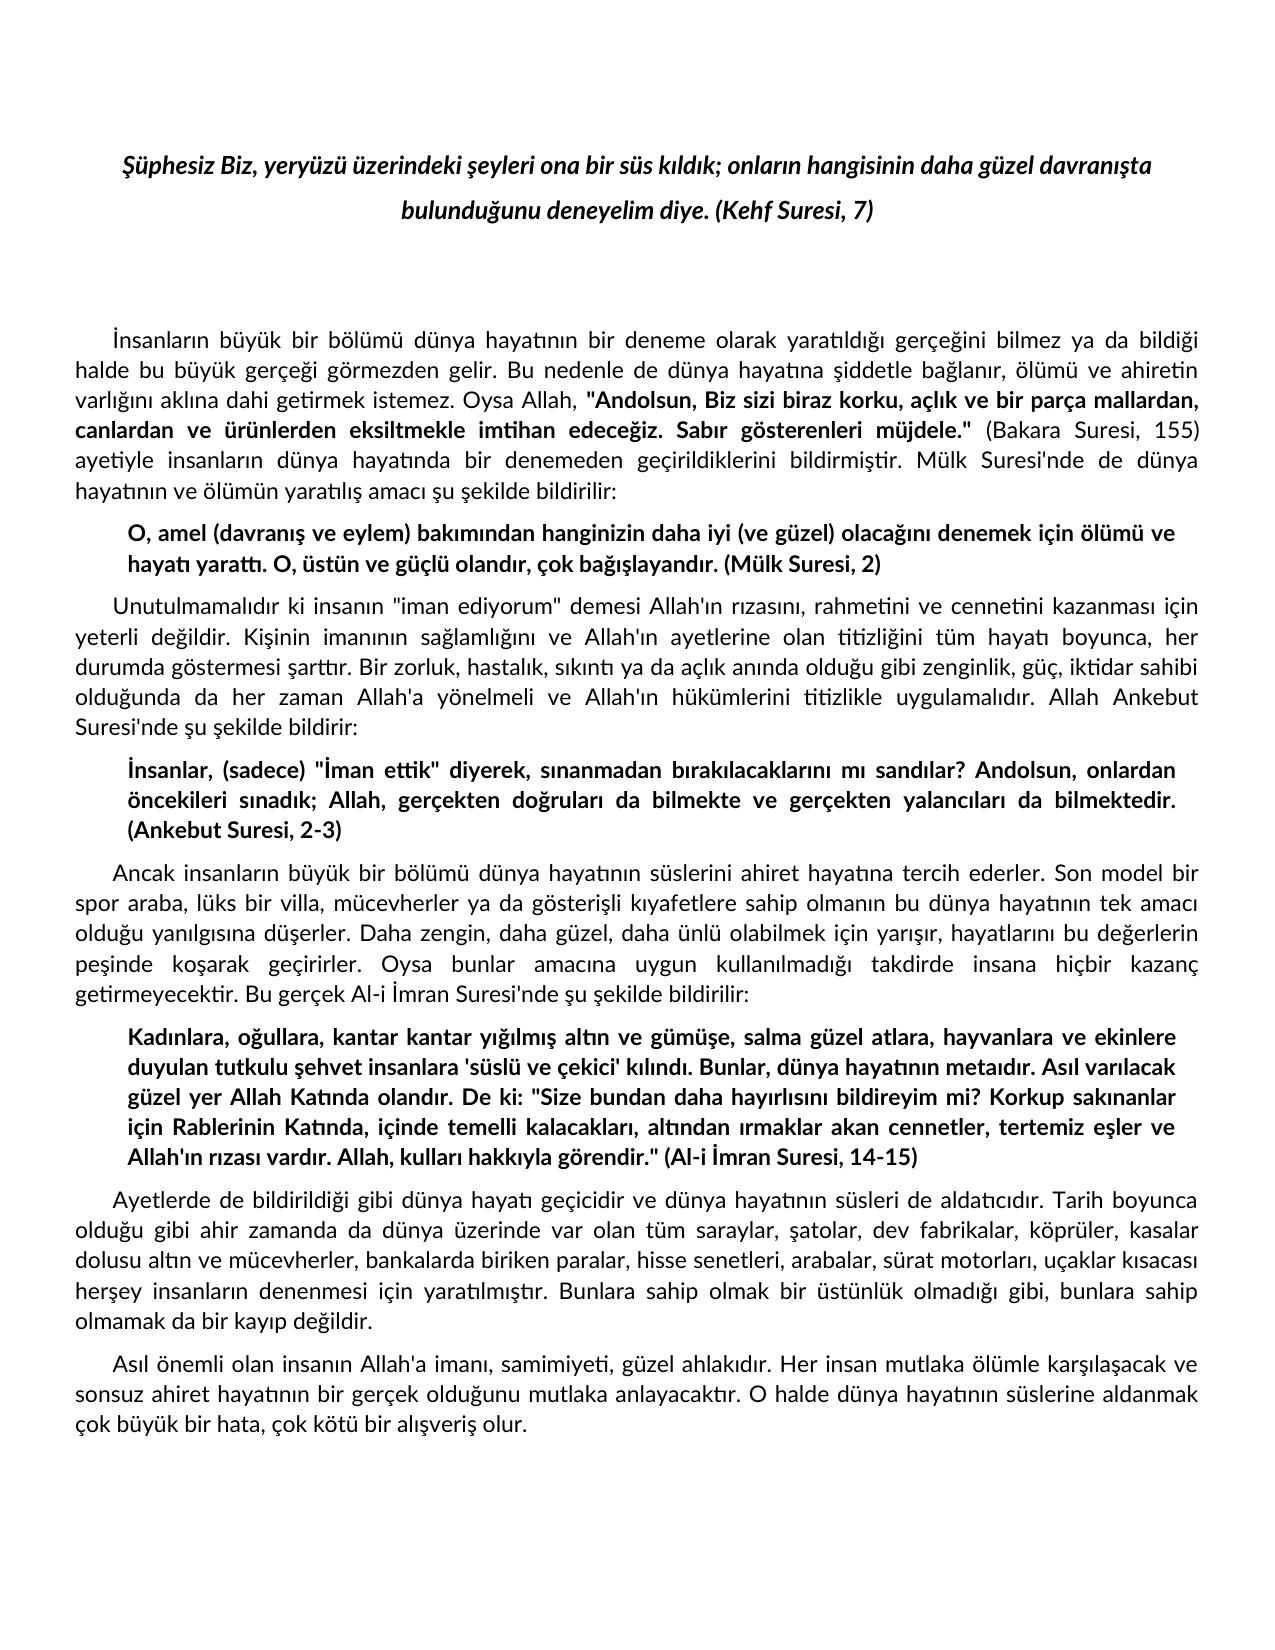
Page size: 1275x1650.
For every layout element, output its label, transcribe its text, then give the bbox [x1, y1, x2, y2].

text O, amel (davranış ve eylem) bakımından hanginizin daha iyi (ve güzel) olacağını denemek için ölümü ve hayatı yarattı. O, üstün ve güçlü olandır, çok bağışlayandır. (Mülk Suresi, 2) [127, 519, 1177, 577]
text Ayetlerde de bildirildiği gibi dünya hayatı geçicidir ve dünya hayatının süsleri de aldatıcıdır. Tarih boyunca olduğu gibi ahir zamanda da dünya üzerinde var olan tüm saraylar, şatolar, dev fabrikalar, köprüler, kasalar dolusu altın ve mücevherler, bankalarda biriken paralar, hisse senetleri, arabalar, sürat motorları, uçaklar kısacası herşey insanların denenmesi için yaratılmıştır. Bunlara sahip olmak bir üstünlük olmadığı gibi, bunlara sahip olmamak da bir kayıp değildir. [75, 1186, 1200, 1334]
text Ancak insanların büyük bir bölümü dünya hayatının süslerini ahiret hayatına tercih ederler. Son model bir spor araba, lüks bir villa, mücevherler ya da gösterişli kıyafetlere sahip olmanın bu dünya hayatının tek amacı olduğu yanılgısına düşerler. Daha zengin, daha güzel, daha ünlü olabilmek için yarışır, hayatlarını bu değerlerin peşinde koşarak geçirirler. Oysa bunlar amacına uygun kullanılmadığı takdirde insana hiçbir kazanç getirmeyecektir. Bu gerçek Al-i İmran Suresi'nde şu şekilde bildirilir: [75, 859, 1200, 1007]
text İnsanların büyük bir bölümü dünya hayatının bir deneme olarak yaratıldığı gerçeğini bilmez ya da bildiği halde bu büyük gerçeği görmezden gelir. Bu nedenle de dünya hayatına şiddetle bağlanır, ölümü ve ahiretin varlığını aklına dahi getirmek istemez. Oysa Allah, "Andolsun, Biz sizi biraz korku, açlık ve bir parça mallardan, canlardan ve ürünlerden eksiltmekle imtihan edeceğiz. Sabır gösterenleri müjdele." (Bakara Suresi, 155) ayetiyle insanların dünya hayatında bir denemeden geçirildiklerini bildirmiştir. Mülk Suresi'nde de dünya hayatının ve ölümün yaratılış amacı şu şekilde bildirilir: [75, 325, 1200, 504]
text Asıl önemli olan insanın Allah'a imanı, samimiyeti, güzel ahlakıdır. Her insan mutlaka ölümle karşılaşacak ve sonsuz ahiret hayatının bir gerçek olduğunu mutlaka anlayacaktır. O halde dünya hayatının süslerine aldanmak çok büyük bir hata, çok kötü bir alışveriş olur. [75, 1349, 1200, 1437]
text Şüphesiz Biz, yeryüzü üzerindeki şeyleri ona bir süs kıldık; onların hangisinin daha güzel davranışta bulunduğunu deneyelim diye. (Kehf Suresi, 7) [75, 150, 1200, 225]
text Kadınlara, oğullara, kantar kantar yığılmış altın ve gümüşe, salma güzel atlara, hayvanlara ve ekinlere duyulan tutkulu şehvet insanlara 'süslü ve çekici' kılındı. Bunlar, dünya hayatının metaıdır. Asıl varılacak güzel yer Allah Katında olandır. De ki: "Size bundan daha hayırlısını bildireyim mi? Korkup sakınanlar için Rablerinin Katında, içinde temelli kalacakları, altından ırmaklar akan cennetler, tertemiz eşler ve Allah'ın rızası vardır. Allah, kulları hakkıyla görendir." (Al-i İmran Suresi, 14-15) [127, 1022, 1177, 1171]
text Unutulmamalıdır ki insanın "iman ediyorum" demesi Allah'ın rızasını, rahmetini ve cennetini kazanması için yeterli değildir. Kişinin imanının sağlamlığını ve Allah'ın ayetlerine olan titizliğini tüm hayatı boyunca, her durumda göstermesi şarttır. Bir zorluk, hastalık, sıkıntı ya da açlık anında olduğu gibi zenginlik, güç, iktidar sahibi olduğunda da her zaman Allah'a yönelmeli ve Allah'ın hükümlerini titizlikle uygulamalıdır. Allah Ankebut Suresi'nde şu şekilde bildirir: [75, 592, 1200, 740]
text İnsanlar, (sadece) "İman ettik" diyerek, sınanmadan bırakılacaklarını mı sandılar? Andolsun, onlardan öncekileri sınadık; Allah, gerçekten doğruları da bilmekte ve gerçekten yalancıları da bilmektedir. (Ankebut Suresi, 2-3) [127, 756, 1177, 843]
